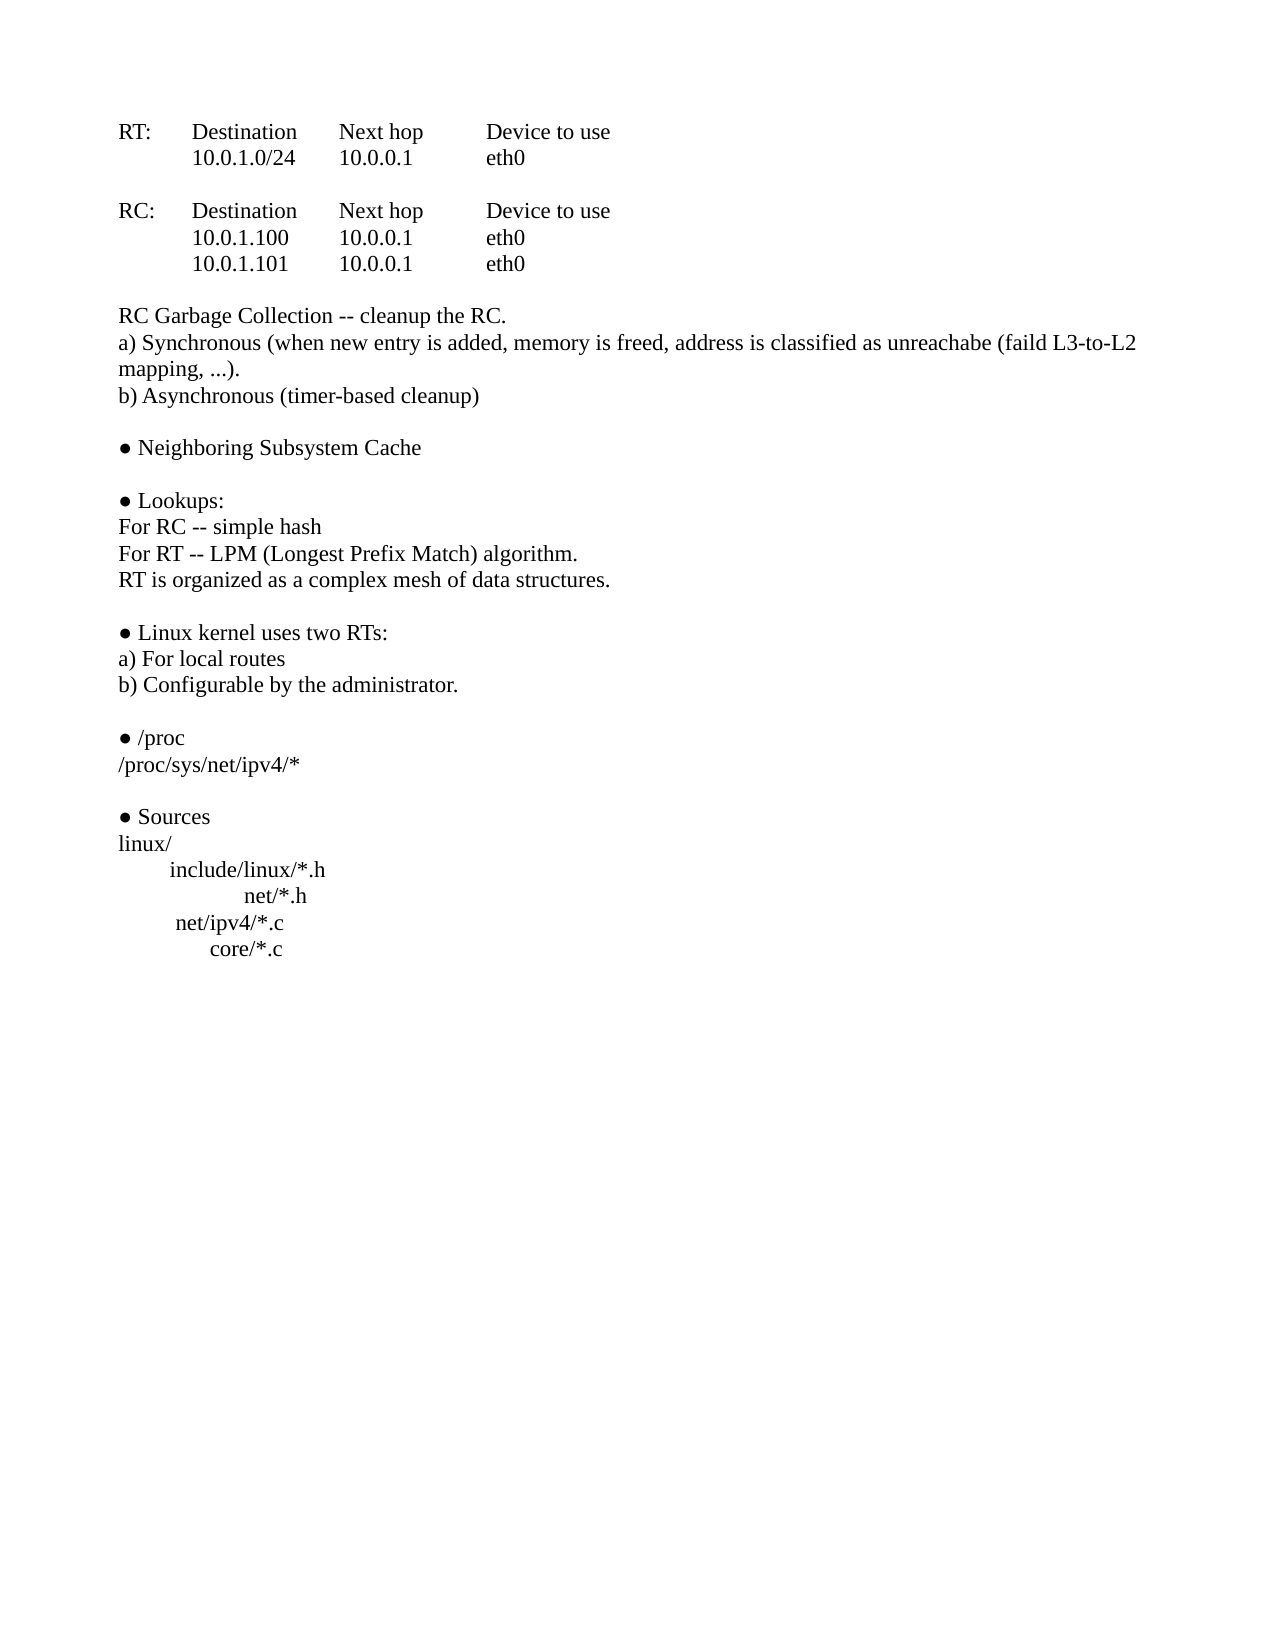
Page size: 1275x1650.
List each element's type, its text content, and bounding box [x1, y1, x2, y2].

text a) For local routes [118, 645, 1196, 672]
text For RT -- LPM (Longest Prefix Match) algorithm. [118, 540, 1196, 566]
text linux/ [118, 830, 1196, 856]
text RC Garbage Collection -- cleanup the RC. [118, 303, 1196, 329]
text a) Synchronous (when new entry is added, memory is freed, address is classified as unreachabe (faild L3-to-L2 mapping, ...). [118, 329, 1196, 382]
text include/linux/*.h [118, 856, 1196, 882]
text RT is organized as a complex mesh of data structures. [118, 566, 1196, 592]
text core/*.c [118, 935, 1196, 961]
text RT: Destination Next hop Device to use [118, 118, 1196, 144]
text 10.0.1.0/24 10.0.0.1 eth0 [118, 144, 1196, 171]
text RC: Destination Next hop Device to use [118, 197, 1196, 223]
text b) Asynchronous (timer-based cleanup) [118, 382, 1196, 408]
text ● Lookups: [118, 487, 1196, 513]
text net/*.h [118, 882, 1196, 909]
text ● Neighboring Subsystem Cache [118, 434, 1196, 461]
text 10.0.1.101 10.0.0.1 eth0 [118, 250, 1196, 276]
text For RC -- simple hash [118, 513, 1196, 540]
text /proc/sys/net/ipv4/* [118, 751, 1196, 777]
text ● Linux kernel uses two RTs: [118, 619, 1196, 645]
text net/ipv4/*.c [118, 909, 1196, 935]
text b) Configurable by the administrator. [118, 672, 1196, 698]
text 10.0.1.100 10.0.0.1 eth0 [118, 223, 1196, 250]
text ● Sources [118, 803, 1196, 830]
text ● /proc [118, 724, 1196, 751]
